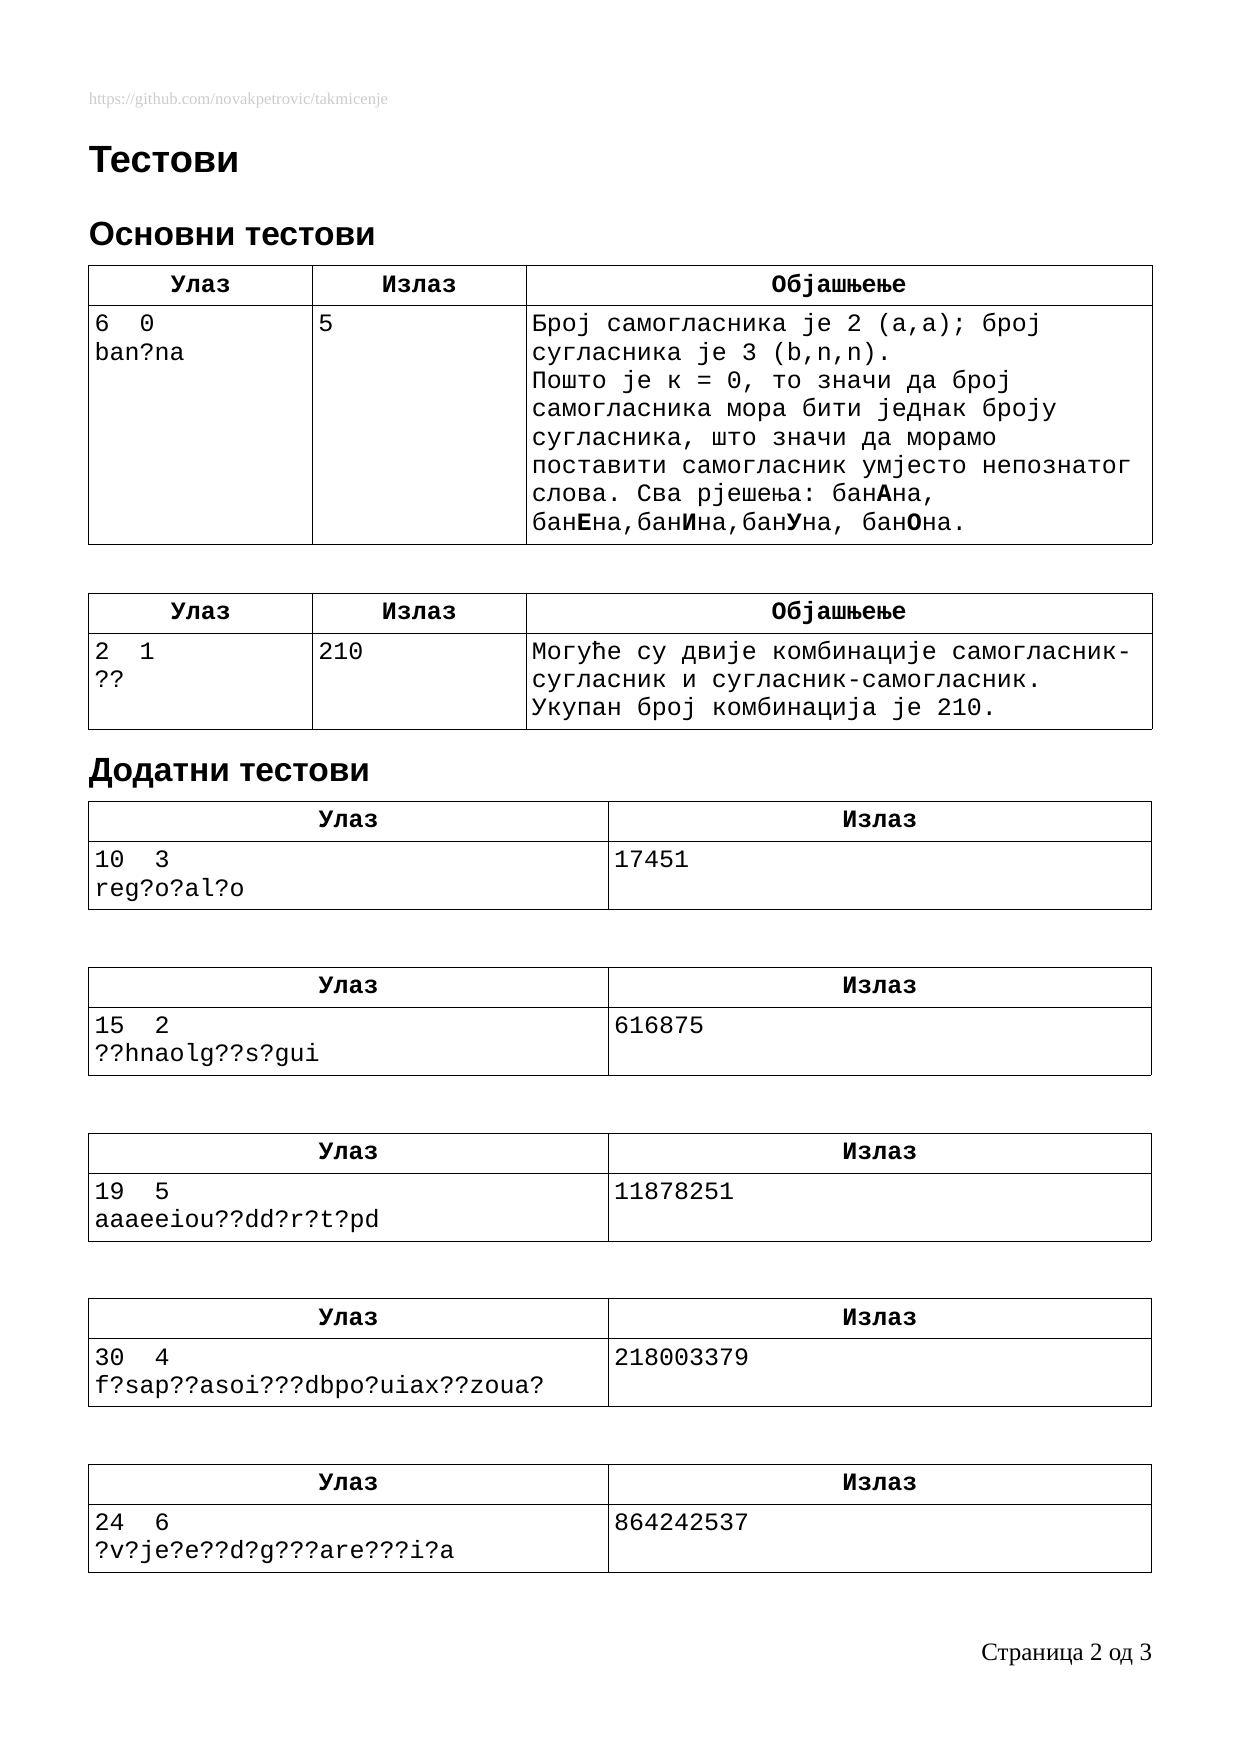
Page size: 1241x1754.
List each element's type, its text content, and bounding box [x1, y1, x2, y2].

table_header Излаз [609, 968, 1151, 1007]
table_cell 864242537 [609, 1505, 1151, 1572]
table_cell 6 0 ban?na [89, 306, 312, 543]
table_cell 30 4 f?sap??asoi???dbpo?uiax??zoua? [89, 1339, 608, 1406]
table_cell 616875 [609, 1008, 1151, 1075]
subtitle Тестови [88, 137, 1152, 181]
table_header Излаз [609, 1299, 1151, 1338]
table_cell 19 5 aaaeeiou??dd?r?t?pd [89, 1174, 608, 1241]
table_cell 210 [313, 634, 526, 729]
table_header Објашњење [527, 594, 1152, 632]
table_header Излаз [609, 802, 1151, 841]
table_header Излаз [609, 1134, 1151, 1172]
table_cell 24 6 ?v?je?e??d?g???are???i?a [89, 1505, 608, 1572]
table_cell Могуће су двије комбинације самогласник-сугласник и сугласник-самогласник. Укупан број комбинација је 210. [527, 634, 1152, 729]
subtitle Додатни тестови [88, 750, 1152, 789]
table_header Излаз [609, 1465, 1151, 1504]
table_header Излаз [313, 266, 526, 305]
table_cell 15 2 ??hnaolg??s?gui [89, 1008, 608, 1075]
table_cell 11878251 [609, 1174, 1151, 1241]
table_cell 17451 [609, 842, 1151, 909]
table_header Улаз [89, 266, 312, 305]
table_header Улаз [89, 802, 608, 841]
table_cell 218003379 [609, 1339, 1151, 1406]
table_cell 10 3 reg?o?al?o [89, 842, 608, 909]
subtitle Основни тестови [88, 214, 1152, 253]
table_header Улаз [89, 968, 608, 1007]
table_cell Број самогласника је 2 (а,а); број сугласника је 3 (b,n,n). Пошто је к = 0, то значи да број самогласника мора бити једнак броју сугласника, што значи да морамо поставити самогласник умјесто непознатог слова. Сва рјешења: банАна, банЕна,банИна,банУна, банОна. [527, 306, 1152, 543]
table_header Излаз [313, 594, 526, 632]
table_header Улаз [89, 1134, 608, 1172]
table_header Улаз [89, 1465, 608, 1504]
table_cell 2 1 ?? [89, 634, 312, 729]
table_header Објашњење [527, 266, 1152, 305]
table_header Улаз [89, 594, 312, 632]
table_cell 5 [313, 306, 526, 543]
table_header Улаз [89, 1299, 608, 1338]
